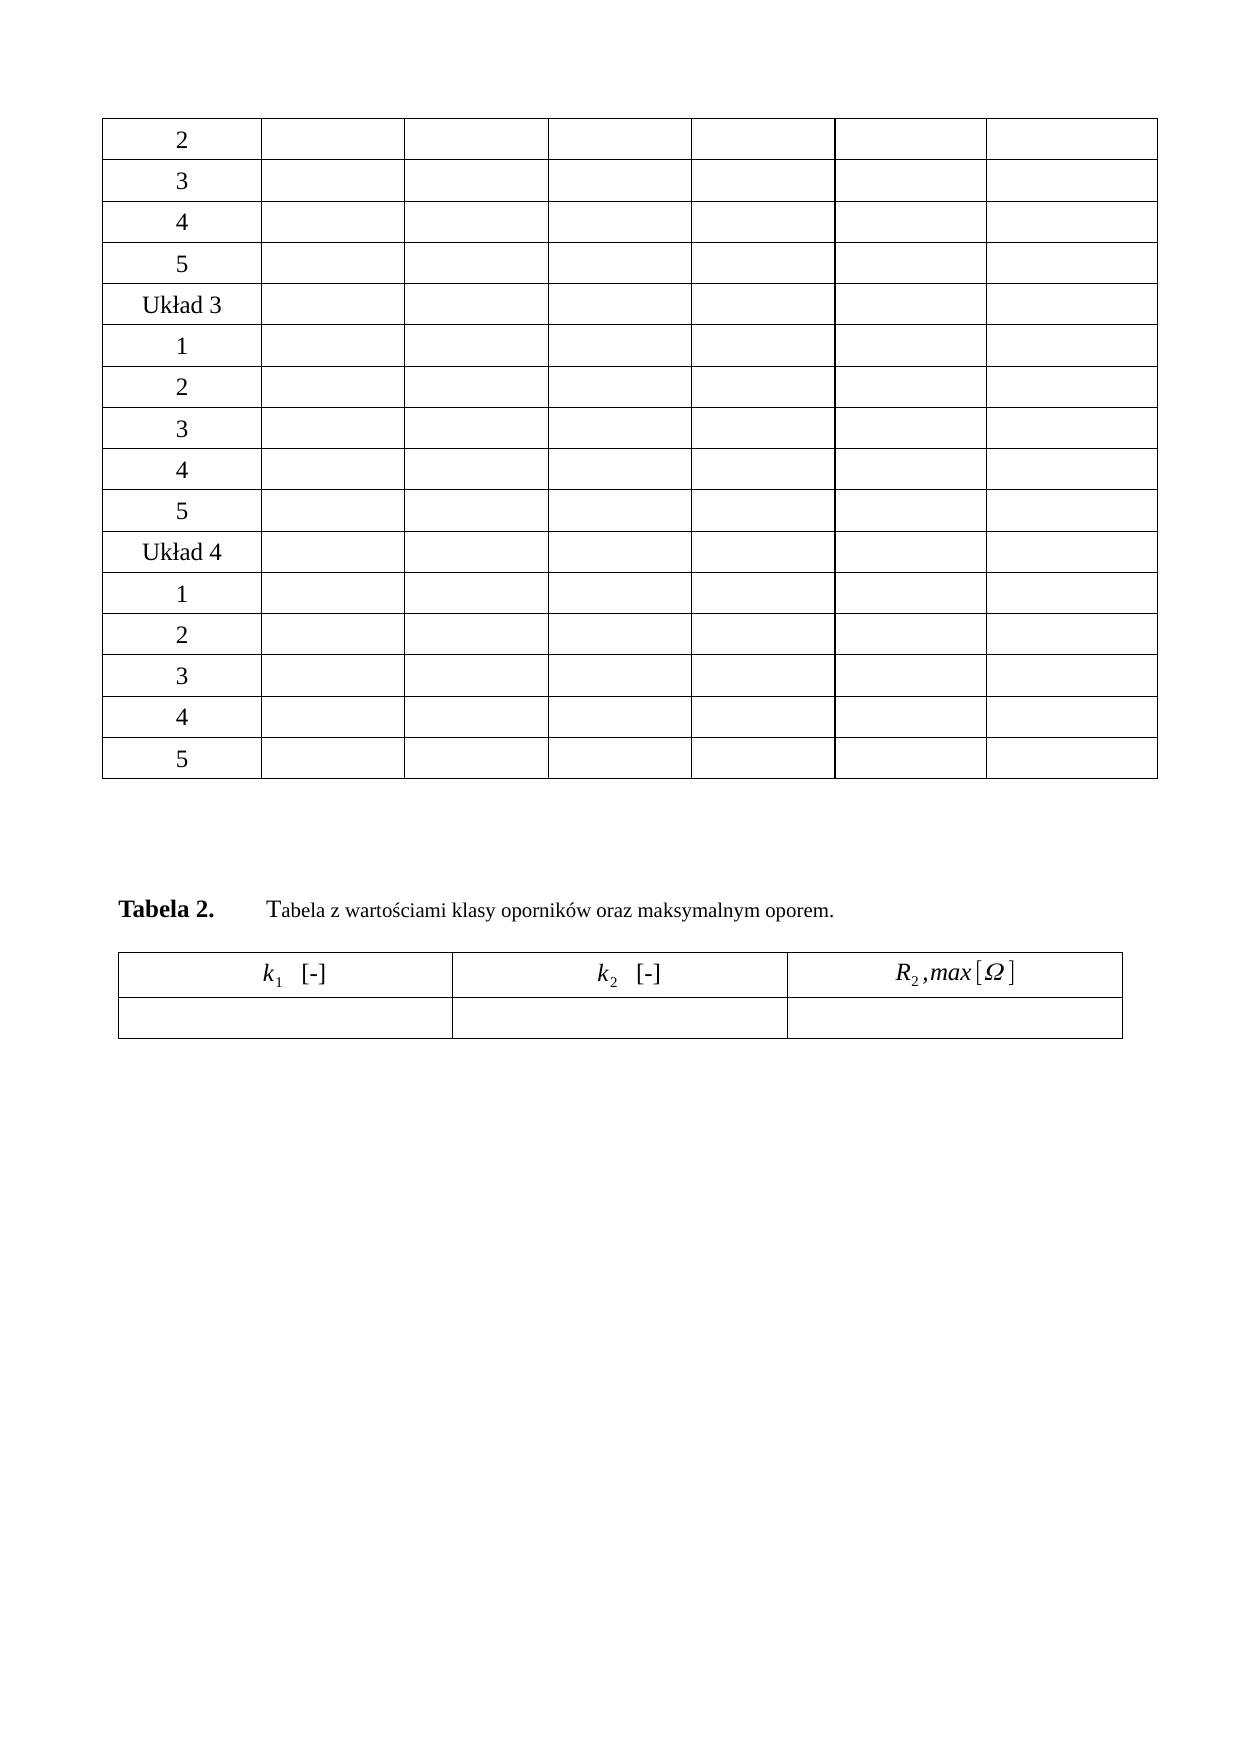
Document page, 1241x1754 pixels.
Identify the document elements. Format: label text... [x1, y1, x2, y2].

table_cell [692, 160, 834, 201]
table_cell [987, 614, 1157, 654]
table_cell [692, 490, 834, 531]
table_cell [987, 738, 1157, 778]
table_cell [692, 614, 834, 654]
table_header [788, 953, 1122, 997]
table_cell [453, 998, 787, 1038]
table_cell 2 [103, 614, 261, 654]
table_cell [262, 119, 404, 159]
table_cell [405, 614, 548, 654]
table_cell [262, 367, 404, 407]
table_cell [262, 738, 404, 778]
table_cell [836, 738, 986, 778]
table_cell [987, 532, 1157, 572]
table_cell Układ 4 [103, 532, 261, 572]
table_cell [836, 573, 986, 613]
table_cell [836, 119, 986, 159]
table_cell [692, 367, 834, 407]
table_cell [836, 325, 986, 366]
table_cell [405, 202, 548, 242]
table_cell [405, 573, 548, 613]
table_cell [405, 408, 548, 448]
text Tabela 2. Tabela z wartościami klasy oporników oraz maksymalnym oporem. [118, 894, 1122, 923]
table_cell [262, 202, 404, 242]
table_cell 4 [103, 697, 261, 737]
table_cell [836, 490, 986, 531]
table_cell [836, 449, 986, 489]
table_cell [788, 998, 1122, 1038]
table_cell [405, 697, 548, 737]
table_cell [262, 284, 404, 324]
table_cell [987, 490, 1157, 531]
table_cell Układ 3 [103, 284, 261, 324]
table_cell 1 [103, 573, 261, 613]
table_cell [692, 325, 834, 366]
table_cell [692, 697, 834, 737]
table_cell 2 [103, 119, 261, 159]
table_cell [836, 367, 986, 407]
table_cell [549, 408, 691, 448]
table_cell [405, 738, 548, 778]
table_cell [692, 738, 834, 778]
table_cell [262, 573, 404, 613]
table_cell [836, 697, 986, 737]
table_cell [262, 697, 404, 737]
table_cell [405, 655, 548, 696]
table_cell 4 [103, 202, 261, 242]
table_cell [692, 119, 834, 159]
table_cell [549, 614, 691, 654]
table_cell [692, 408, 834, 448]
table_cell [692, 532, 834, 572]
table_cell [987, 160, 1157, 201]
table_cell [549, 532, 691, 572]
table_cell [405, 490, 548, 531]
table_cell [692, 449, 834, 489]
table_cell 5 [103, 243, 261, 283]
table_cell [987, 449, 1157, 489]
table_cell 3 [103, 655, 261, 696]
table_cell [836, 160, 986, 201]
table_cell [549, 367, 691, 407]
table_cell [262, 614, 404, 654]
table_cell [262, 532, 404, 572]
table_cell [262, 449, 404, 489]
table_cell [405, 243, 548, 283]
table_cell [549, 738, 691, 778]
table_cell [549, 284, 691, 324]
table_cell [549, 449, 691, 489]
table_cell [836, 614, 986, 654]
table_cell [262, 325, 404, 366]
table_cell 1 [103, 325, 261, 366]
table_cell [836, 655, 986, 696]
table_cell [549, 573, 691, 613]
table_cell [405, 284, 548, 324]
table_cell [549, 325, 691, 366]
table_cell [549, 697, 691, 737]
table_cell [987, 655, 1157, 696]
table_cell [405, 160, 548, 201]
table_cell [262, 408, 404, 448]
table_cell 5 [103, 738, 261, 778]
table_cell [987, 325, 1157, 366]
table_cell [836, 243, 986, 283]
table_cell [119, 998, 452, 1038]
table_cell [692, 243, 834, 283]
table_cell 3 [103, 408, 261, 448]
table_cell [262, 243, 404, 283]
table_cell 4 [103, 449, 261, 489]
table_cell 3 [103, 160, 261, 201]
table_cell [405, 119, 548, 159]
table_cell [836, 202, 986, 242]
table_cell [405, 367, 548, 407]
table_header [-] [119, 953, 452, 997]
table_cell [987, 573, 1157, 613]
table_header [-] [453, 953, 787, 997]
table_cell [836, 532, 986, 572]
table_cell 2 [103, 367, 261, 407]
table_cell [692, 284, 834, 324]
table_cell [987, 367, 1157, 407]
table_cell [262, 160, 404, 201]
table_cell [836, 284, 986, 324]
table_cell [262, 655, 404, 696]
table_cell [405, 532, 548, 572]
table_cell [987, 284, 1157, 324]
table_cell [405, 449, 548, 489]
table_cell [549, 160, 691, 201]
table_cell [549, 202, 691, 242]
table_cell [987, 408, 1157, 448]
table_cell [987, 202, 1157, 242]
table_cell [987, 119, 1157, 159]
table_cell [987, 243, 1157, 283]
table_cell [692, 202, 834, 242]
table_cell [692, 573, 834, 613]
table_cell [262, 490, 404, 531]
table_cell [549, 119, 691, 159]
table_cell [549, 490, 691, 531]
table_cell [405, 325, 548, 366]
table_cell [549, 243, 691, 283]
table_cell [692, 655, 834, 696]
table_cell [836, 408, 986, 448]
table_cell [549, 655, 691, 696]
table_cell [987, 697, 1157, 737]
table_cell 5 [103, 490, 261, 531]
